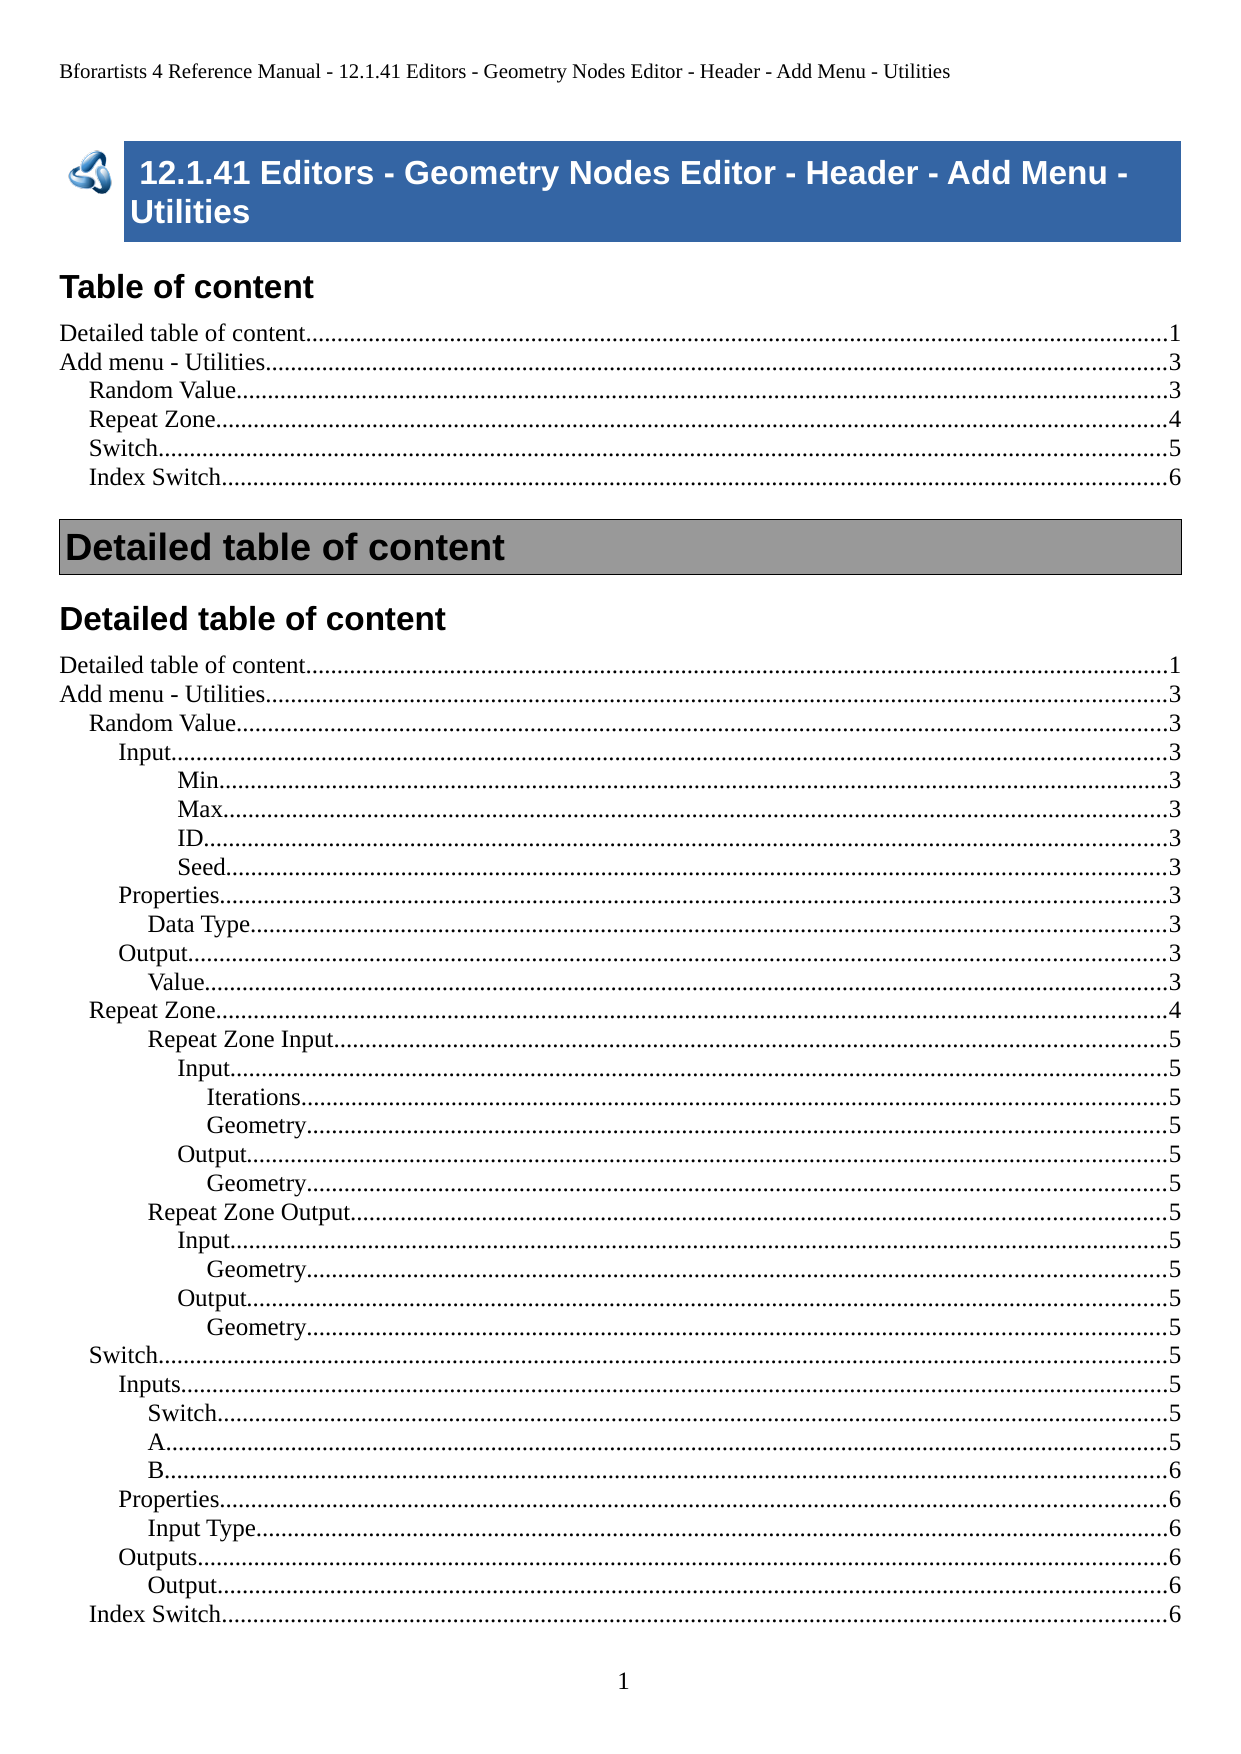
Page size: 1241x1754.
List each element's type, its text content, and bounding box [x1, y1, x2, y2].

text Input 3 [118, 737, 1181, 765]
text Switch 5 [147, 1398, 1181, 1427]
table_header [59, 141, 124, 242]
text Add menu - Utilities 3 [59, 347, 1181, 375]
text Switch 5 [88, 433, 1181, 462]
text B 6 [147, 1455, 1181, 1484]
text Repeat Zone 4 [88, 404, 1181, 433]
text Iterations 5 [206, 1082, 1181, 1110]
text Index Switch 6 [88, 462, 1181, 490]
text Max 3 [177, 794, 1181, 823]
text Geometry 5 [206, 1312, 1181, 1340]
text Detailed table of content 1 [59, 318, 1181, 347]
text ID 3 [177, 823, 1181, 852]
text Switch 5 [88, 1340, 1181, 1369]
text Data Type 3 [147, 909, 1181, 938]
text Min 3 [177, 765, 1181, 794]
text Properties 6 [118, 1484, 1181, 1513]
table_header Detailed table of content [60, 520, 1181, 574]
text Repeat Zone 4 [88, 995, 1181, 1024]
text Repeat Zone Output 5 [147, 1197, 1181, 1225]
text Inputs 5 [118, 1369, 1181, 1398]
text Repeat Zone Input 5 [147, 1024, 1181, 1053]
text Outputs 6 [118, 1542, 1181, 1570]
text Index Switch 6 [88, 1599, 1181, 1628]
text Input 5 [177, 1053, 1181, 1082]
text Random Value 3 [88, 708, 1181, 737]
text Seed 3 [177, 852, 1181, 880]
text A 5 [147, 1427, 1181, 1455]
text Output 3 [118, 938, 1181, 967]
text Value 3 [147, 967, 1181, 995]
text Random Value 3 [88, 375, 1181, 404]
text Add menu - Utilities 3 [59, 679, 1181, 708]
picture [65, 147, 114, 197]
text Input Type 6 [147, 1513, 1181, 1542]
text Output 5 [177, 1283, 1181, 1312]
text Geometry 5 [206, 1168, 1181, 1197]
text Detailed table of content 1 [59, 650, 1181, 679]
text Geometry 5 [206, 1254, 1181, 1283]
table_header 12.1.41 Editors - Geometry Nodes Editor - Header - Add Menu - Utilities [124, 141, 1181, 242]
text Output 5 [177, 1139, 1181, 1168]
text Geometry 5 [206, 1110, 1181, 1139]
subtitle Table of content [59, 267, 1181, 305]
subtitle Detailed table of content [59, 599, 1181, 638]
text Output 6 [147, 1570, 1181, 1599]
text Properties 3 [118, 880, 1181, 909]
text Input 5 [177, 1225, 1181, 1254]
